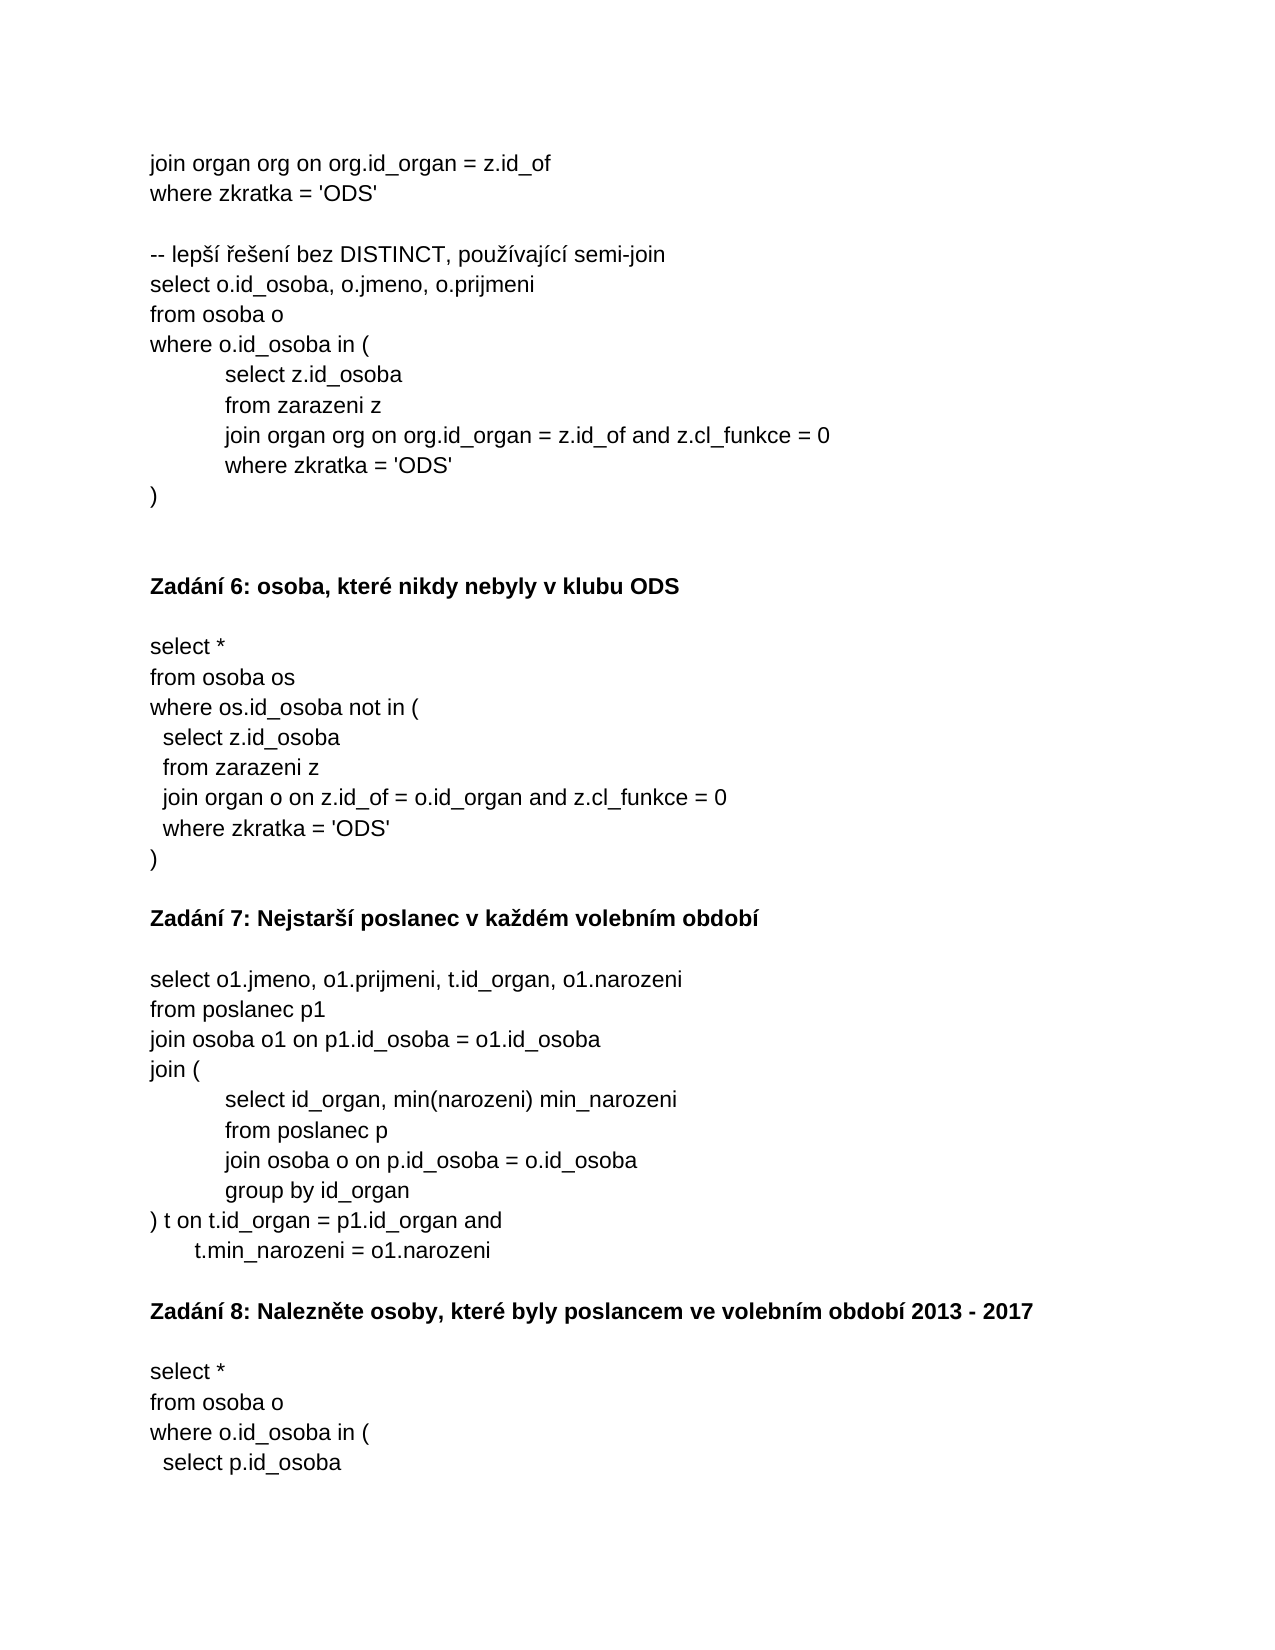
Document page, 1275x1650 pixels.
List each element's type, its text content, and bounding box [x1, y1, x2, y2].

text select o.id_osoba, o.jmeno, o.prijmeni [150, 271, 1198, 297]
text -- lepší řešení bez DISTINCT, používající semi-join [150, 241, 1198, 267]
text ) t on t.id_organ = p1.id_organ and [150, 1207, 1198, 1234]
text group by id_organ [150, 1177, 1198, 1203]
text join ( [150, 1056, 1198, 1083]
text Zadání 7: Nejstarší poslanec v každém volebním období [150, 905, 1198, 932]
text from poslanec p1 [150, 996, 1198, 1022]
text join organ org on org.id_organ = z.id_of [150, 150, 1198, 176]
text from zarazeni z [150, 392, 1198, 418]
text from osoba os [150, 663, 1198, 690]
text Zadání 8: Nalezněte osoby, které byly poslancem ve volebním období 2013 - 2017 [150, 1298, 1198, 1324]
text where zkratka = 'ODS' [150, 452, 1198, 478]
text where o.id_osoba in ( [150, 1419, 1198, 1445]
text select * [150, 633, 1198, 660]
text select z.id_osoba [150, 724, 1198, 750]
text t.min_narozeni = o1.narozeni [150, 1237, 1198, 1264]
text from osoba o [150, 301, 1198, 327]
text where zkratka = 'ODS' [150, 814, 1198, 841]
text where os.id_osoba not in ( [150, 694, 1198, 720]
text join osoba o1 on p1.id_osoba = o1.id_osoba [150, 1026, 1198, 1052]
text where o.id_osoba in ( [150, 331, 1198, 358]
text join organ org on org.id_organ = z.id_of and z.cl_funkce = 0 [150, 422, 1198, 448]
text join osoba o on p.id_osoba = o.id_osoba [150, 1147, 1198, 1173]
text ) [150, 845, 1198, 871]
text join organ o on z.id_of = o.id_organ and z.cl_funkce = 0 [150, 784, 1198, 811]
text from poslanec p [150, 1117, 1198, 1143]
text select z.id_osoba [150, 361, 1198, 388]
text from osoba o [150, 1388, 1198, 1415]
text select id_organ, min(narozeni) min_narozeni [150, 1086, 1198, 1113]
text Zadání 6: osoba, které nikdy nebyly v klubu ODS [150, 573, 1198, 599]
text select o1.jmeno, o1.prijmeni, t.id_organ, o1.narozeni [150, 966, 1198, 992]
text from zarazeni z [150, 754, 1198, 781]
text select * [150, 1358, 1198, 1385]
text where zkratka = 'ODS' [150, 180, 1198, 207]
text select p.id_osoba [150, 1449, 1198, 1475]
text ) [150, 482, 1198, 509]
